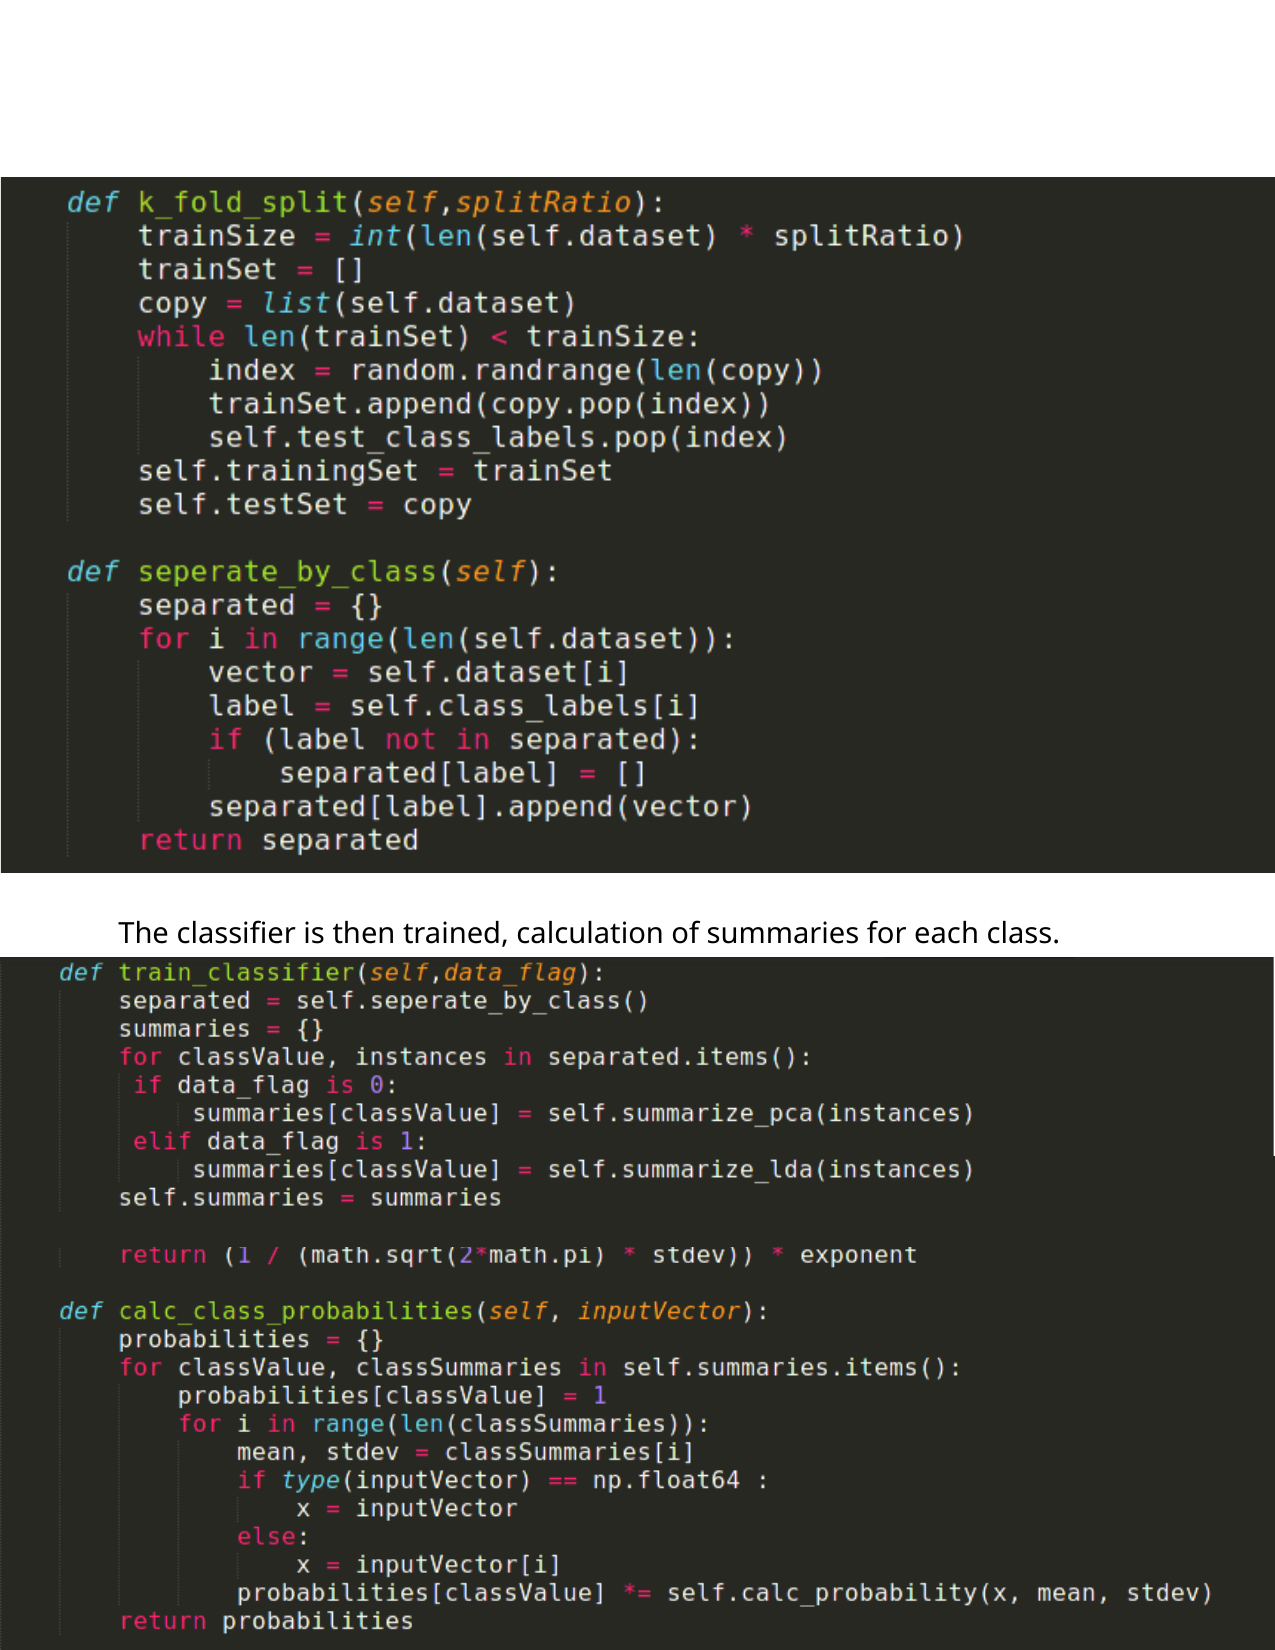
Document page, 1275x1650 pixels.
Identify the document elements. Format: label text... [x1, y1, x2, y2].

picture [0, 177, 1275, 873]
text The classifier is then trained, calculation of summaries for each class. [118, 912, 1157, 952]
picture [0, 957, 1275, 1650]
